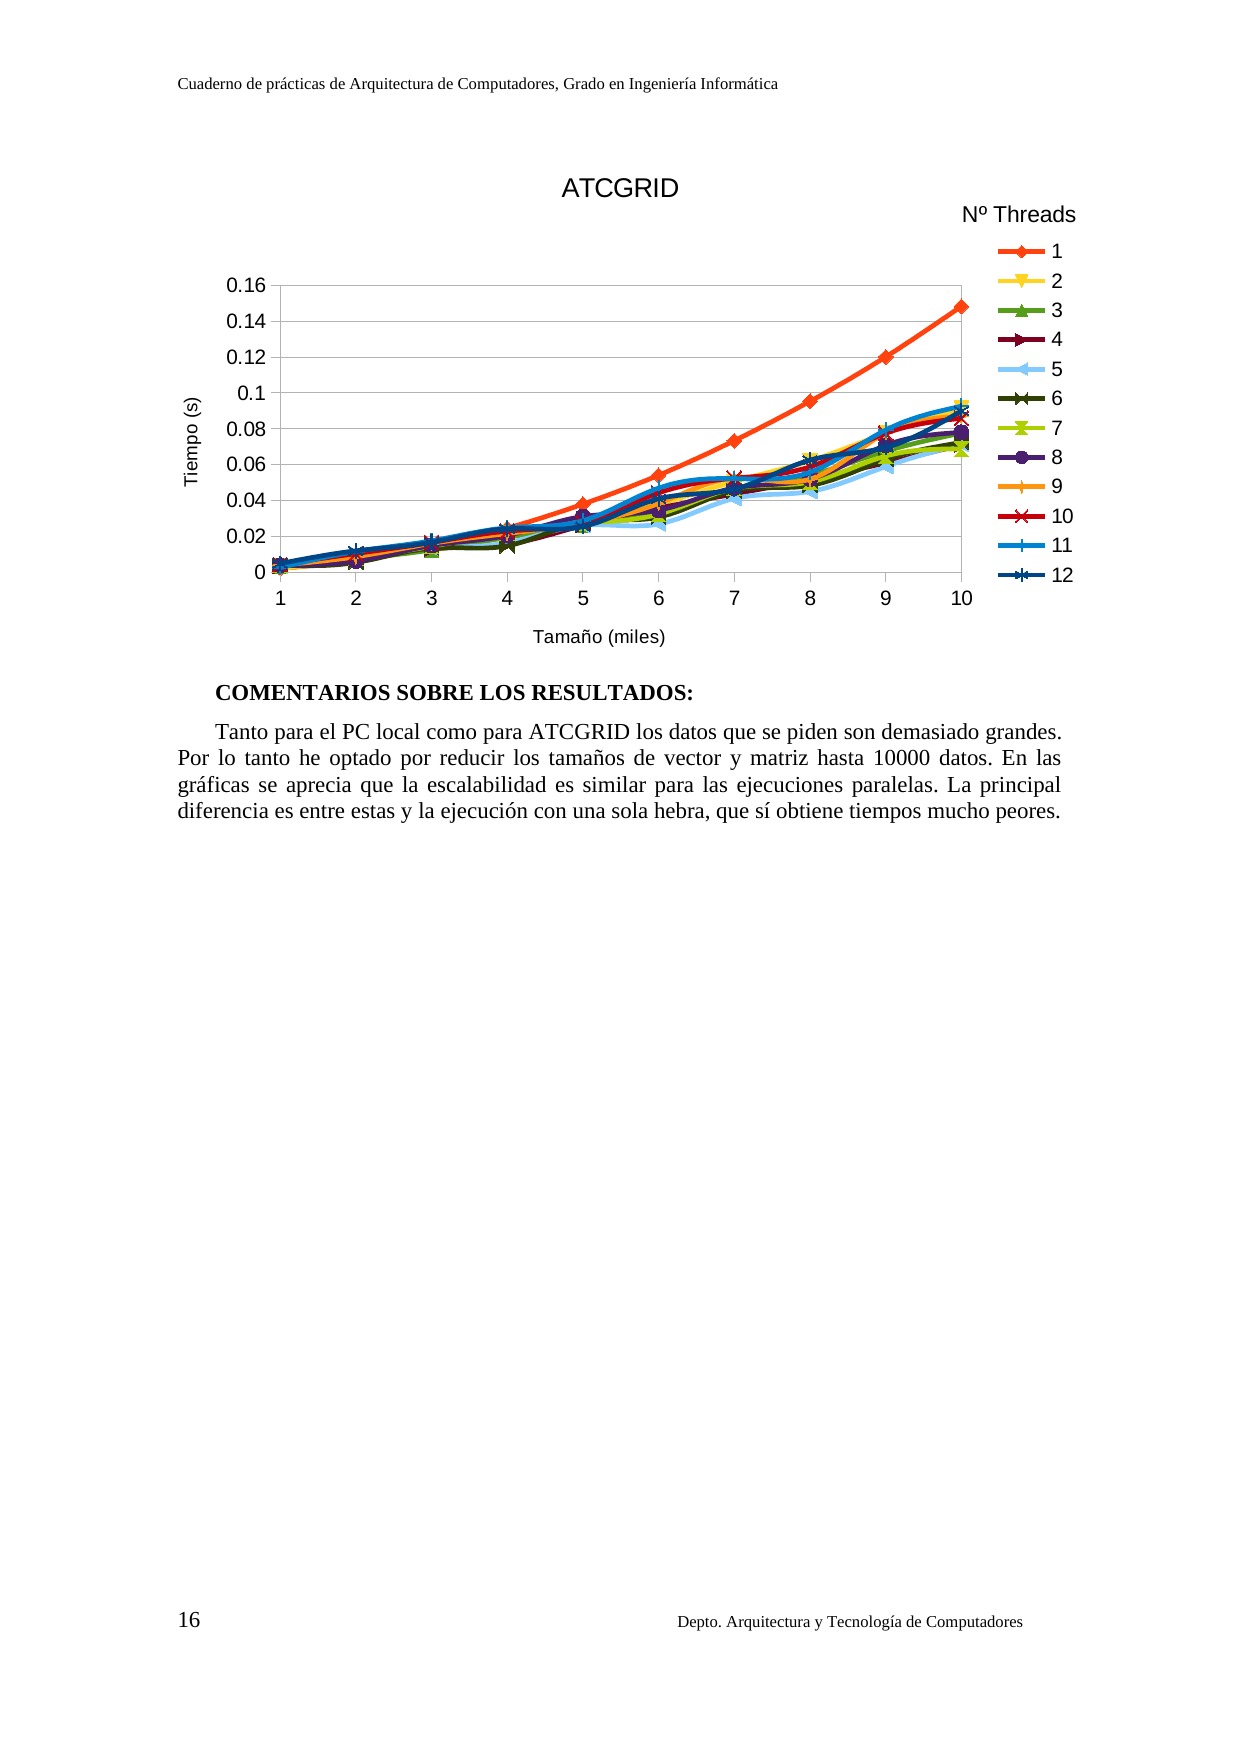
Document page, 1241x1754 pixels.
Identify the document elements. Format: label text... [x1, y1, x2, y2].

text Tanto para el PC local como para ATCGRID los datos que se piden son demasiado grandes. Por lo tanto he optado por reducir los tamaños de vector y matriz hasta 10000 datos. En las gráficas se aprecia que la escalabilidad es similar para las ejecuciones paralelas. La principal diferencia es entre estas y la ejecución con una sola hebra, que sí obtiene tiempos mucho peores. [177, 718, 1063, 823]
text COMENTARIOS SOBRE LOS RESULTADOS: [177, 679, 1063, 706]
